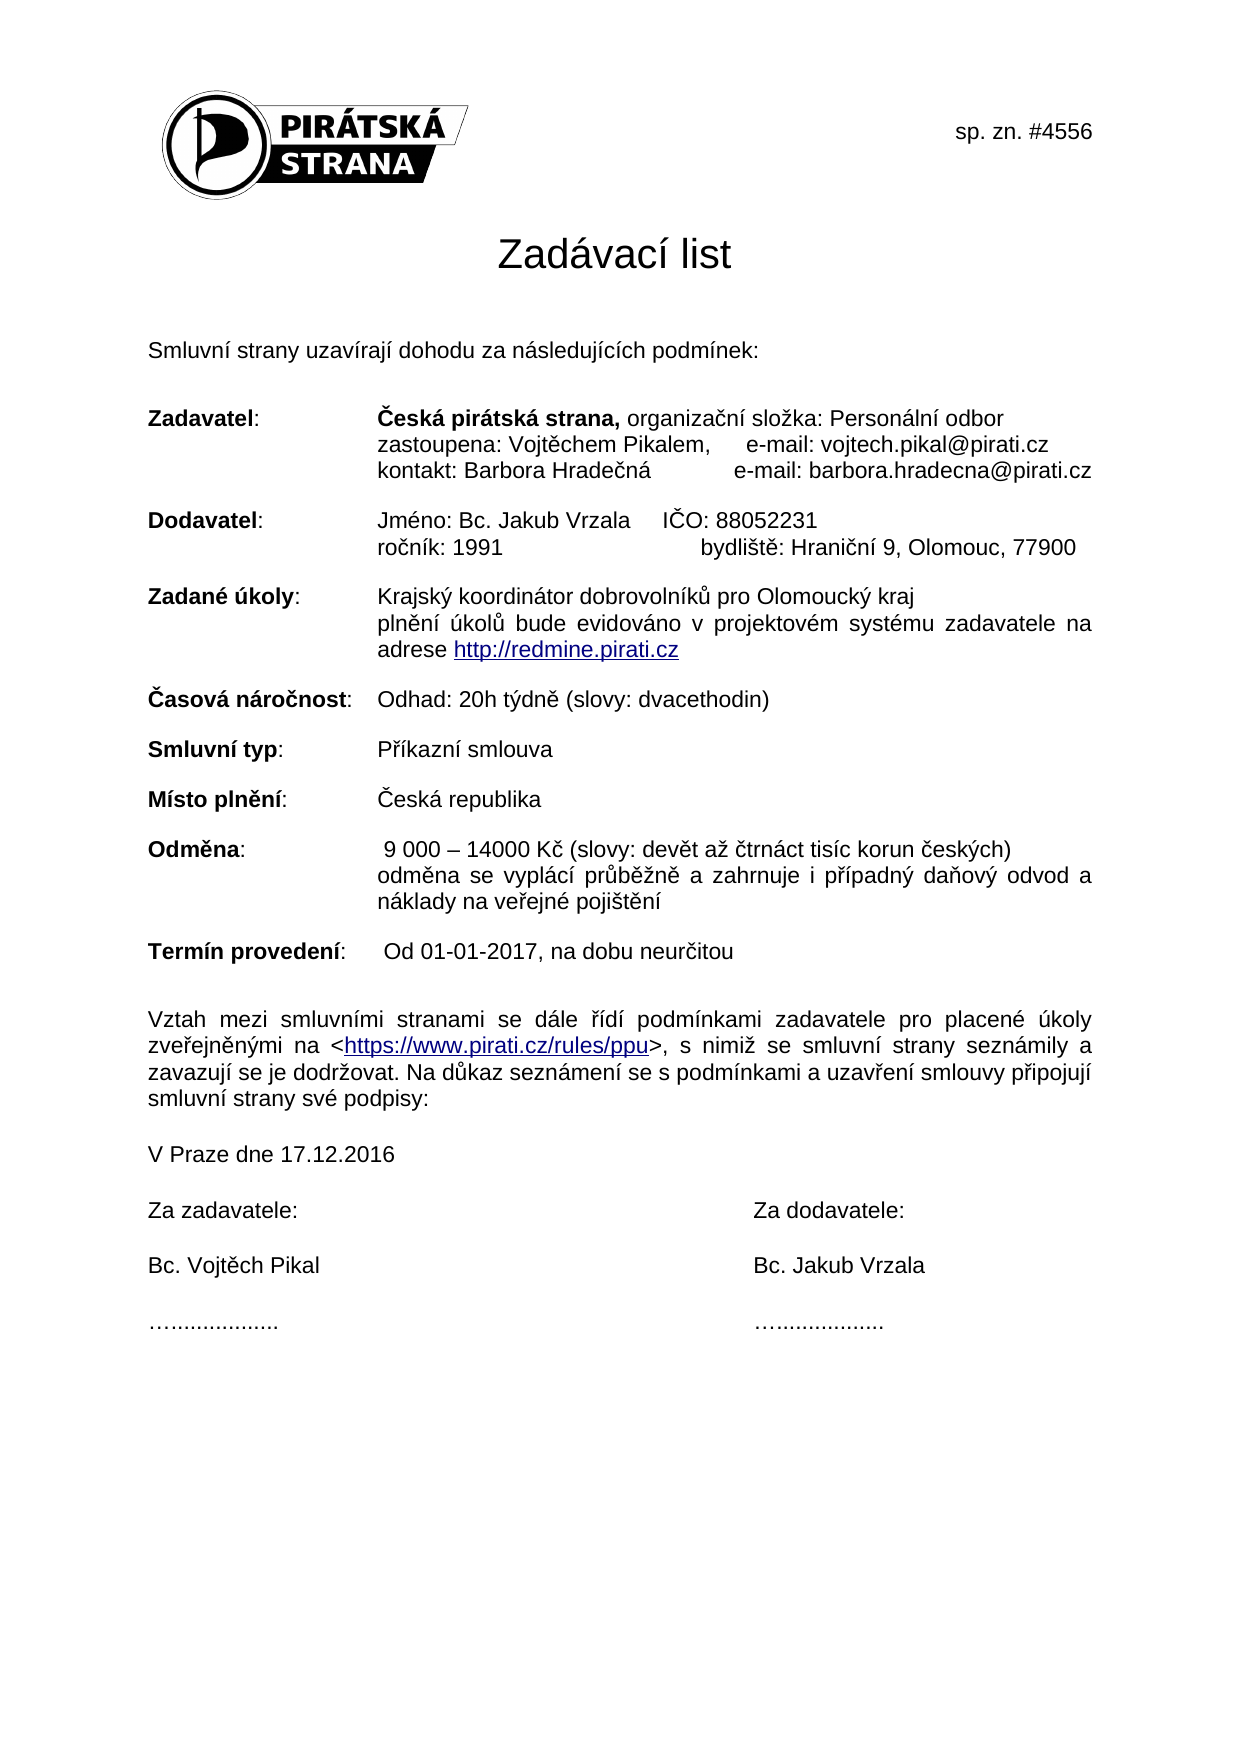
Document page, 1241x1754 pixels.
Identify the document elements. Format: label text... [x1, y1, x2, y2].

table_header Zadavatel: [148, 393, 377, 495]
table_cell Termín provedení: [148, 926, 377, 976]
picture [147, 75, 483, 214]
text sp. zn. #4556 [483, 118, 1093, 144]
table_cell Odhad: 20h týdně (slovy: dvacethodin) [377, 674, 1093, 724]
table_header Česká pirátská strana, organizační složka: Personální odbor zastoupena: Vojtěchem Pikalem, e-mail: vojtech.pikal@pirati.cz kontakt: Barbora Hradečná e-mail: barbora.hradecna@pirati.cz [377, 393, 1093, 495]
text Smluvní strany uzavírají dohodu za následujících podmínek: [148, 337, 1093, 363]
text Vztah mezi smluvními stranami se dále řídí podmínkami zadavatele pro placené úkoly zveřejněnými na <https://www.pirati.cz/rules/ppu>, s nimiž se smluvní strany seznámily a zavazují se je dodržovat. Na důkaz seznámení se s podmínkami a uzavření smlouvy připojují smluvní strany své podpisy: [148, 1006, 1093, 1111]
table_cell Místo plnění: [148, 774, 377, 824]
table_cell Od 01-01-2017, na dobu neurčitou [377, 926, 1093, 976]
text Bc. Vojtěch Pikal Bc. Jakub Vrzala [148, 1252, 1093, 1279]
table_cell Dodavatel: [148, 495, 377, 572]
table_cell Časová náročnost: [148, 674, 377, 724]
text V Praze dne 17.12.2016 [148, 1141, 1093, 1167]
subtitle Zadávací list [148, 230, 1093, 278]
text …................. …................. [148, 1308, 1093, 1334]
table_cell Smluvní typ: [148, 724, 377, 774]
table_cell Krajský koordinátor dobrovolníků pro Olomoucký kraj plnění úkolů bude evidováno v projektovém systému zadavatele na adrese http://redmine.pirati.cz [377, 572, 1093, 674]
table_cell 9 000 – 14000 Kč (slovy: devět až čtrnáct tisíc korun českých) odměna se vyplácí průběžně a zahrnuje i případný daňový odvod a náklady na veřejné pojištění [377, 824, 1093, 926]
table_cell Česká republika [377, 774, 1093, 824]
table_cell Příkazní smlouva [377, 724, 1093, 774]
table_cell Odměna: [148, 824, 377, 926]
table_cell Jméno: Bc. Jakub Vrzala IČO: 88052231 ročník: 1991 bydliště: Hraniční 9, Olomouc, 77900 [377, 495, 1093, 572]
table_cell Zadané úkoly: [148, 572, 377, 674]
text Za zadavatele: Za dodavatele: [148, 1197, 1093, 1223]
